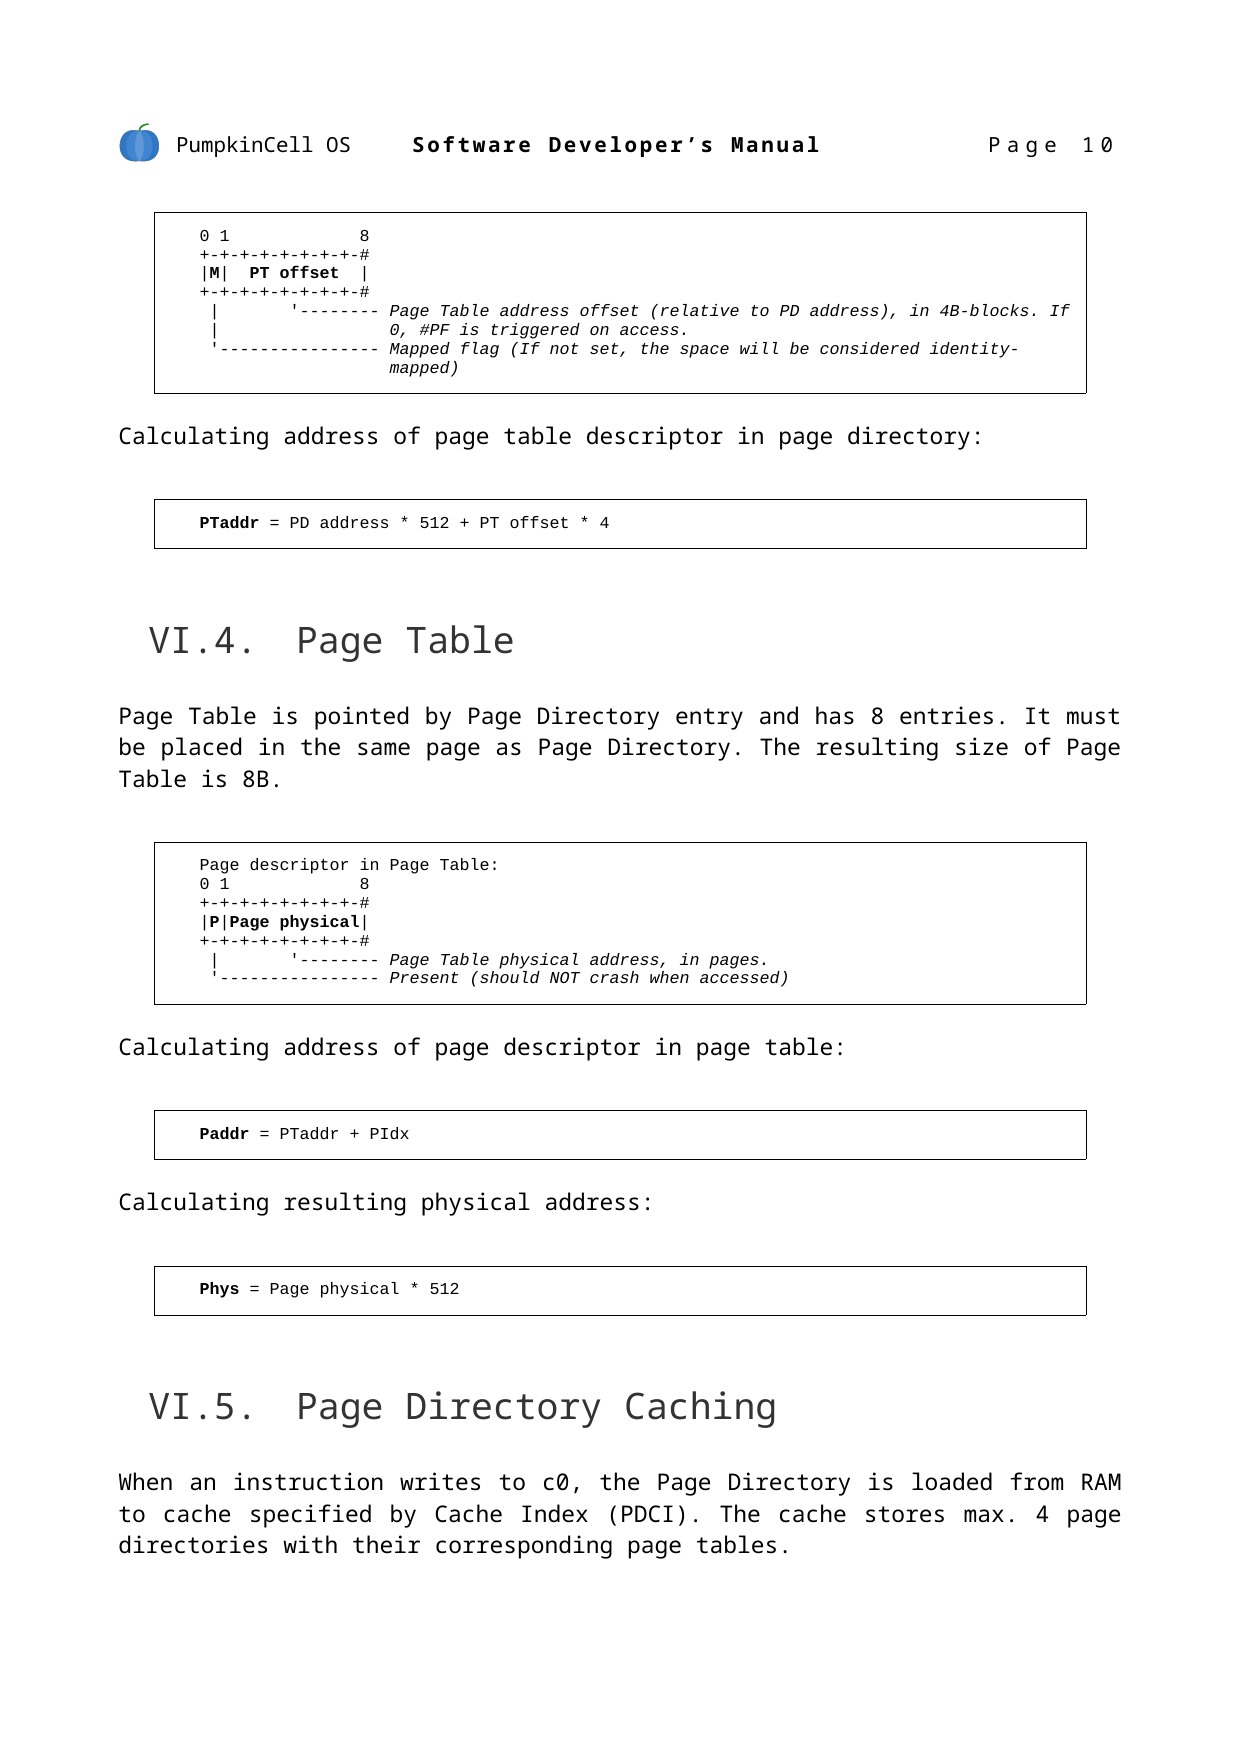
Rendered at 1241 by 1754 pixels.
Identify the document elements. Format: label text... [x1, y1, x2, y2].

text +-+-+-+-+-+-+-+-# [155, 879, 1086, 898]
text | '-------- Page Table physical address, in pages. [155, 936, 1086, 955]
text Paddr = PTaddr + PIdx [155, 1111, 1086, 1159]
text +-+-+-+-+-+-+-+-# [155, 917, 1086, 936]
subtitle Page Table [148, 614, 1122, 664]
text | '-------- Page Table address offset (relative to PD address), in 4B-blocks. If [155, 287, 1086, 306]
text '---------------- Mapped flag (If not set, the space will be considered identity- [155, 325, 1086, 344]
text When an instruction writes to c0, the Page Directory is loaded from RAM to cache specified by Cache Index (PDCI). The cache stores max. 4 page directories with their corresponding page tables. [118, 1466, 1122, 1560]
text mapped) [155, 344, 1086, 393]
text +-+-+-+-+-+-+-+-# [155, 231, 1086, 250]
text Calculating address of page descriptor in page table: [118, 1031, 1122, 1062]
text |P|Page physical| [155, 898, 1086, 917]
text |M| PT offset | [155, 250, 1086, 269]
text 0 1 8 [155, 213, 1086, 231]
subtitle Page Directory Caching [148, 1381, 1122, 1430]
picture [115, 118, 164, 167]
text Page descriptor in Page Table: [155, 843, 1086, 861]
text Page Table is pointed by Page Directory entry and has 8 entries. It must be placed in the same page as Page Directory. The resulting size of Page Table is 8B. [118, 700, 1122, 794]
text Calculating resulting physical address: [118, 1186, 1122, 1218]
text +-+-+-+-+-+-+-+-# [155, 269, 1086, 287]
text '---------------- Present (should NOT crash when accessed) [155, 955, 1086, 1004]
text Phys = Page physical * 512 [155, 1267, 1086, 1315]
text Calculating address of page table descriptor in page directory: [118, 420, 1122, 451]
text PTaddr = PD address * 512 + PT offset * 4 [155, 500, 1086, 548]
text | 0, #PF is triggered on access. [155, 306, 1086, 325]
text 0 1 8 [155, 861, 1086, 879]
